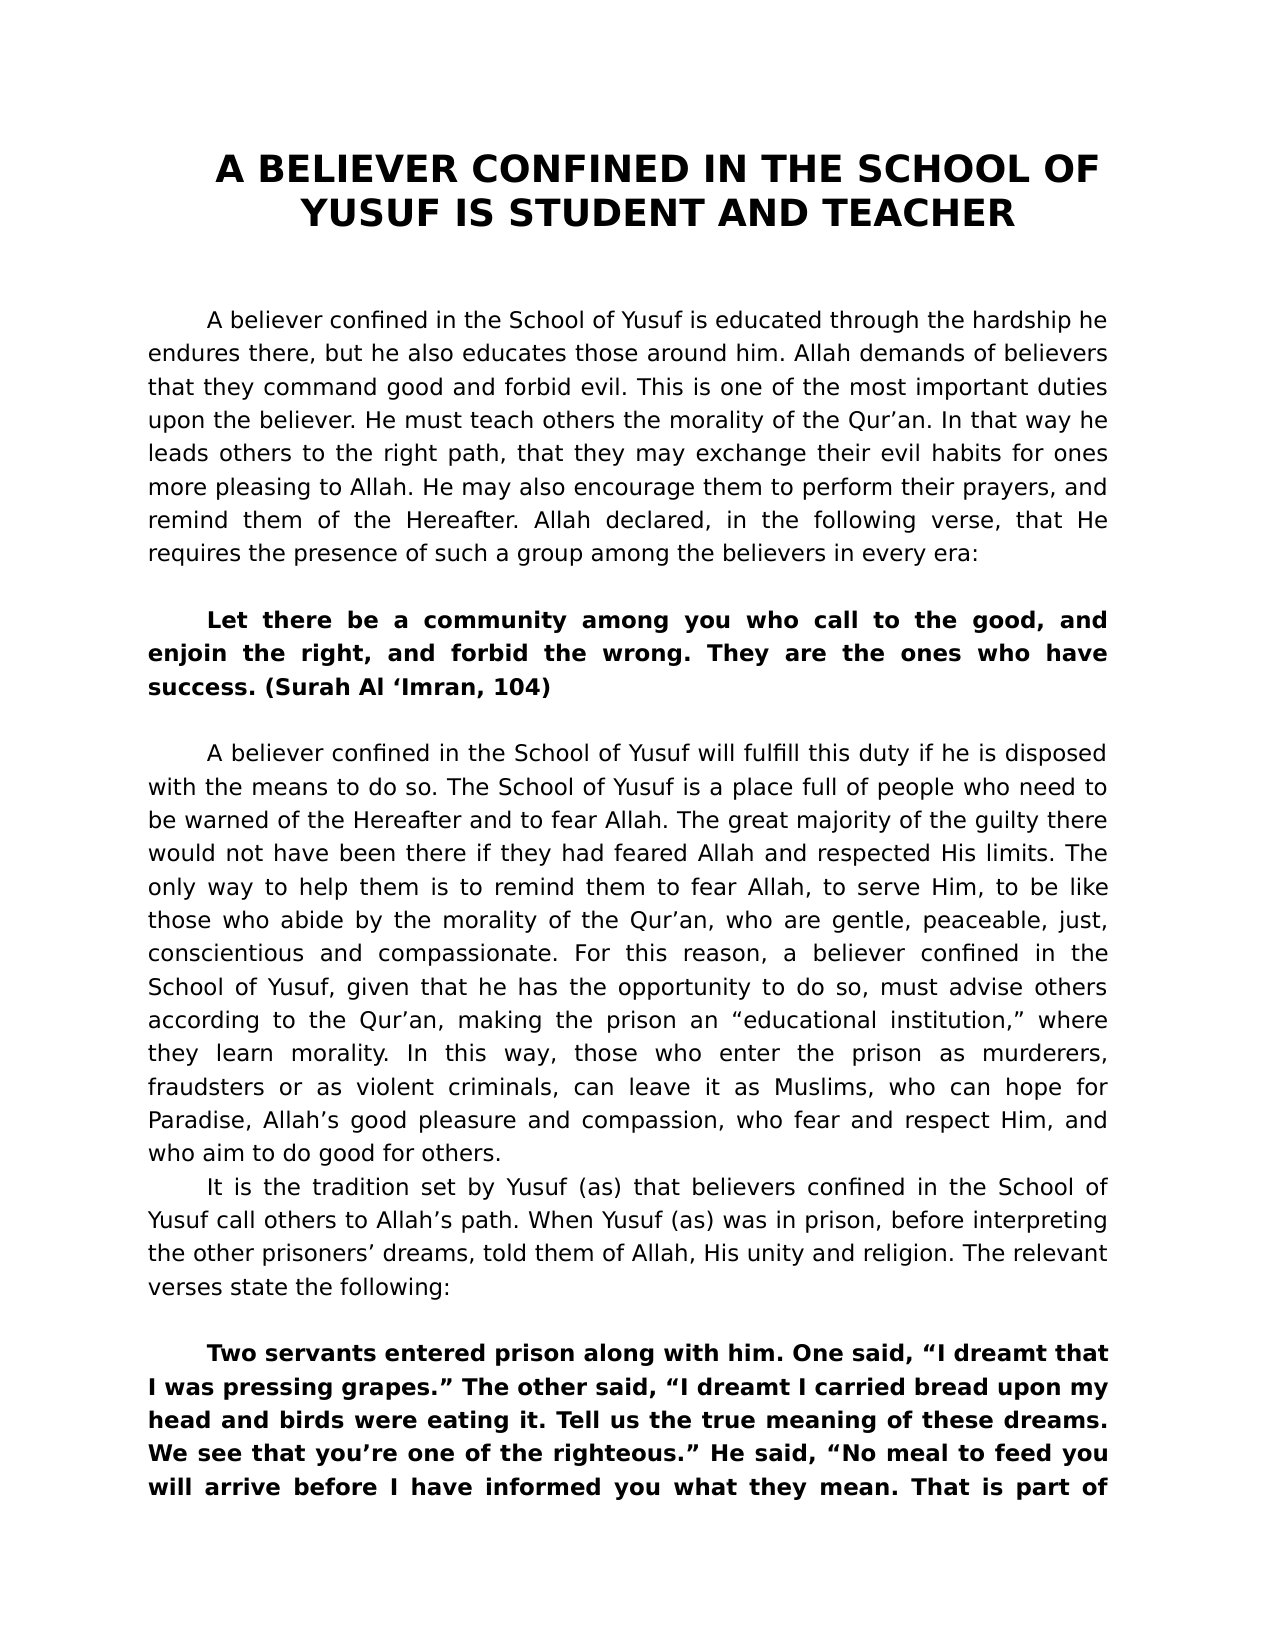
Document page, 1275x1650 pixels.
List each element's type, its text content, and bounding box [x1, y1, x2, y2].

text It is the tradition set by Yusuf (as) that believers confined in the School of Yusuf call others to Allah’s path. When Yusuf (as) was in prison, before interpreting the other prisoners’ dreams, told them of Allah, His unity and religion. The relevant verses state the following: [148, 1168, 1110, 1302]
text A BELIEVER CONFINED IN THE SCHOOL OF YUSUF IS STUDENT AND TEACHER [207, 148, 1110, 235]
text Let there be a community among you who call to the good, and enjoin the right, and forbid the wrong. They are the ones who have success. (Surah Al ‘Imran, 104) [148, 602, 1110, 702]
text A believer confined in the School of Yusuf will fulfill this duty if he is disposed with the means to do so. The School of Yusuf is a place full of people who need to be warned of the Hereafter and to fear Allah. The great majority of the guilty there would not have been there if they had feared Allah and respected His limits. The only way to help them is to remind them to fear Allah, to serve Him, to be like those who abide by the morality of the Qur’an, who are gentle, peaceable, just, conscientious and compassionate. For this reason, a believer confined in the School of Yusuf, given that he has the opportunity to do so, must advise others according to the Qur’an, making the prison an “educational institution,” where they learn morality. In this way, those who enter the prison as murderers, fraudsters or as violent criminals, can leave it as Muslims, who can hope for Paradise, Allah’s good pleasure and compassion, who fear and respect Him, and who aim to do good for others. [148, 735, 1110, 1168]
text A believer confined in the School of Yusuf is educated through the hardship he endures there, but he also educates those around him. Allah demands of believers that they command good and forbid evil. This is one of the most important duties upon the believer. He must teach others the morality of the Qur’an. In that way he leads others to the right path, that they may exchange their evil habits for ones more pleasing to Allah. He may also encourage them to perform their prayers, and remind them of the Hereafter. Allah declared, in the following verse, that He requires the presence of such a group among the believers in every era: [148, 302, 1110, 568]
text Two servants entered prison along with him. One said, “I dreamt that I was pressing grapes.” The other said, “I dreamt I carried bread upon my head and birds were eating it. Tell us the true meaning of these dreams. We see that you’re one of the righteous.” He said, “No meal to feed you will arrive before I have informed you what they mean. That is part of [148, 1335, 1110, 1502]
